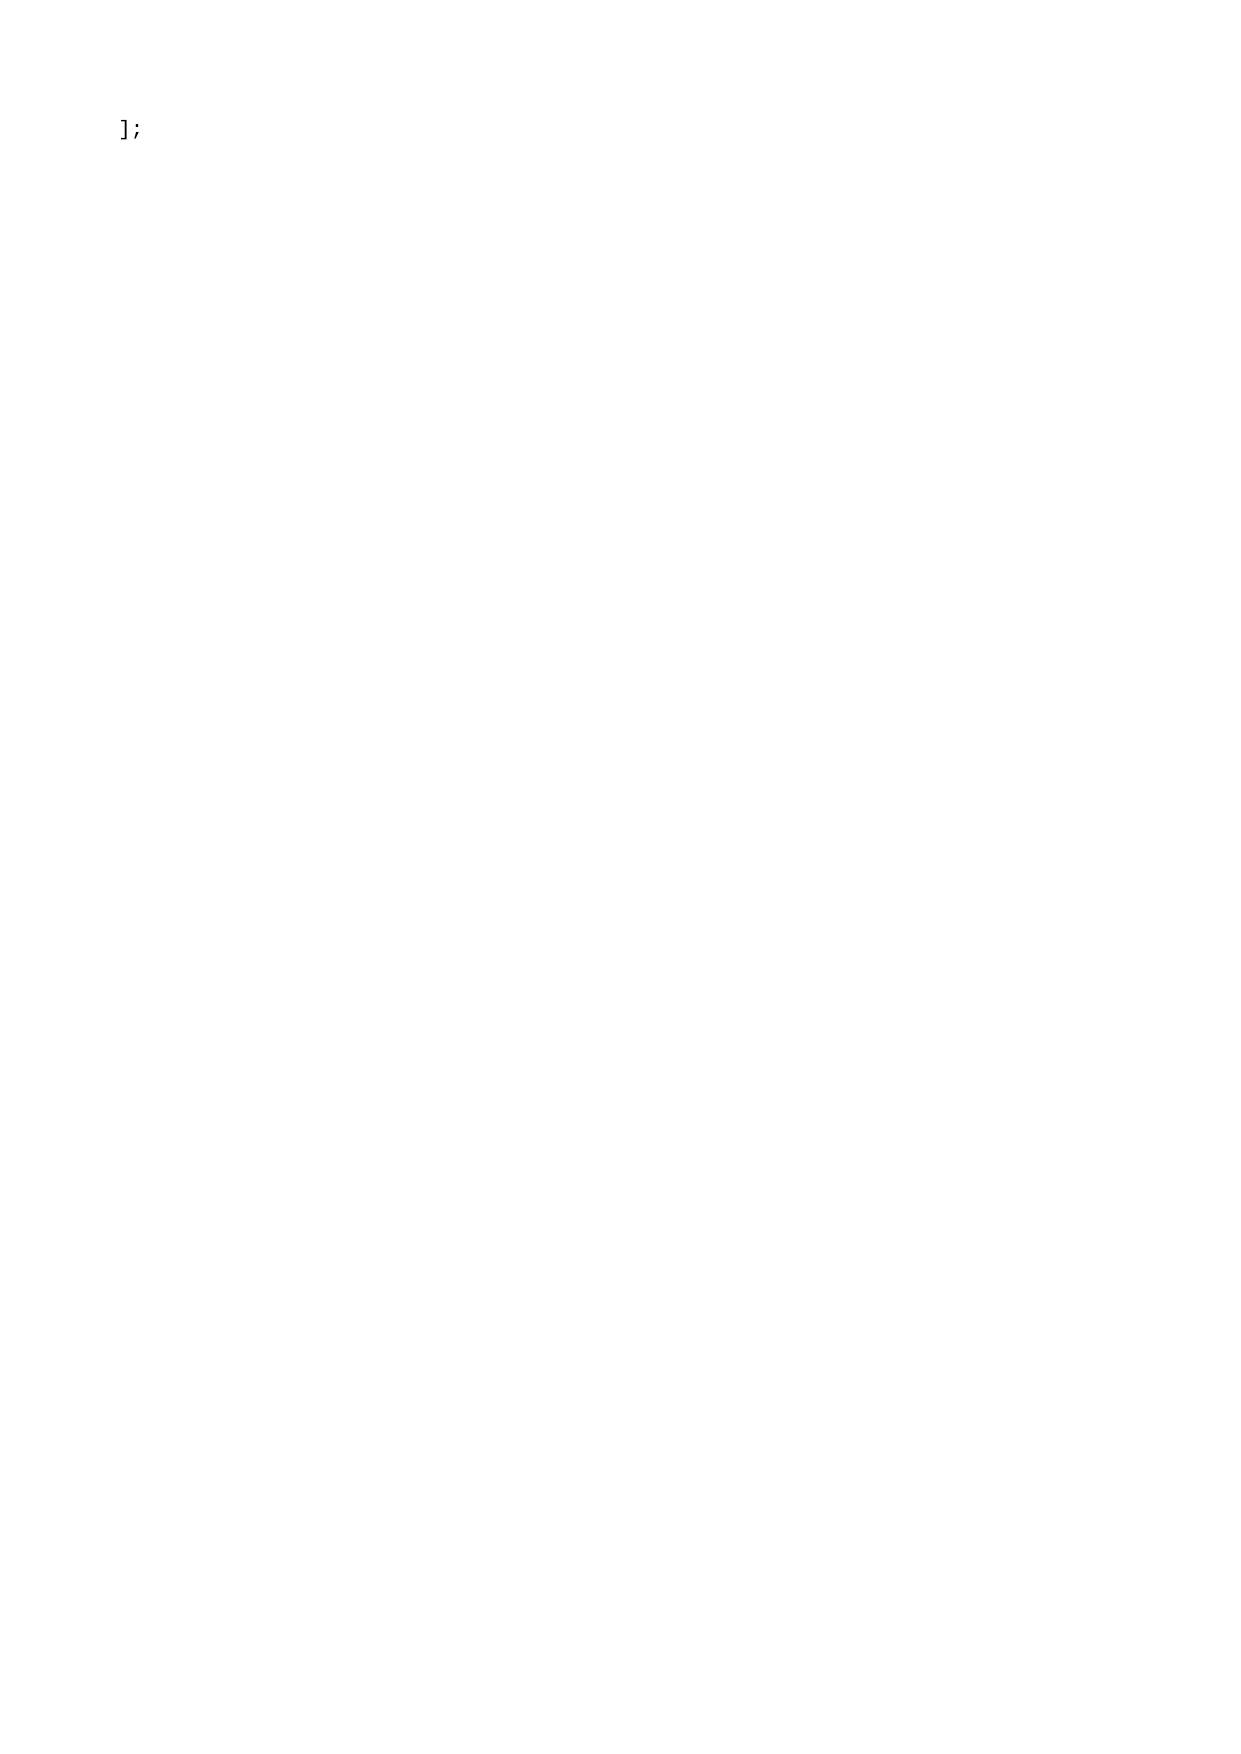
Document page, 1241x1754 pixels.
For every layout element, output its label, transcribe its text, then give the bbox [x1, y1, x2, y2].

text ]; [118, 118, 1122, 142]
